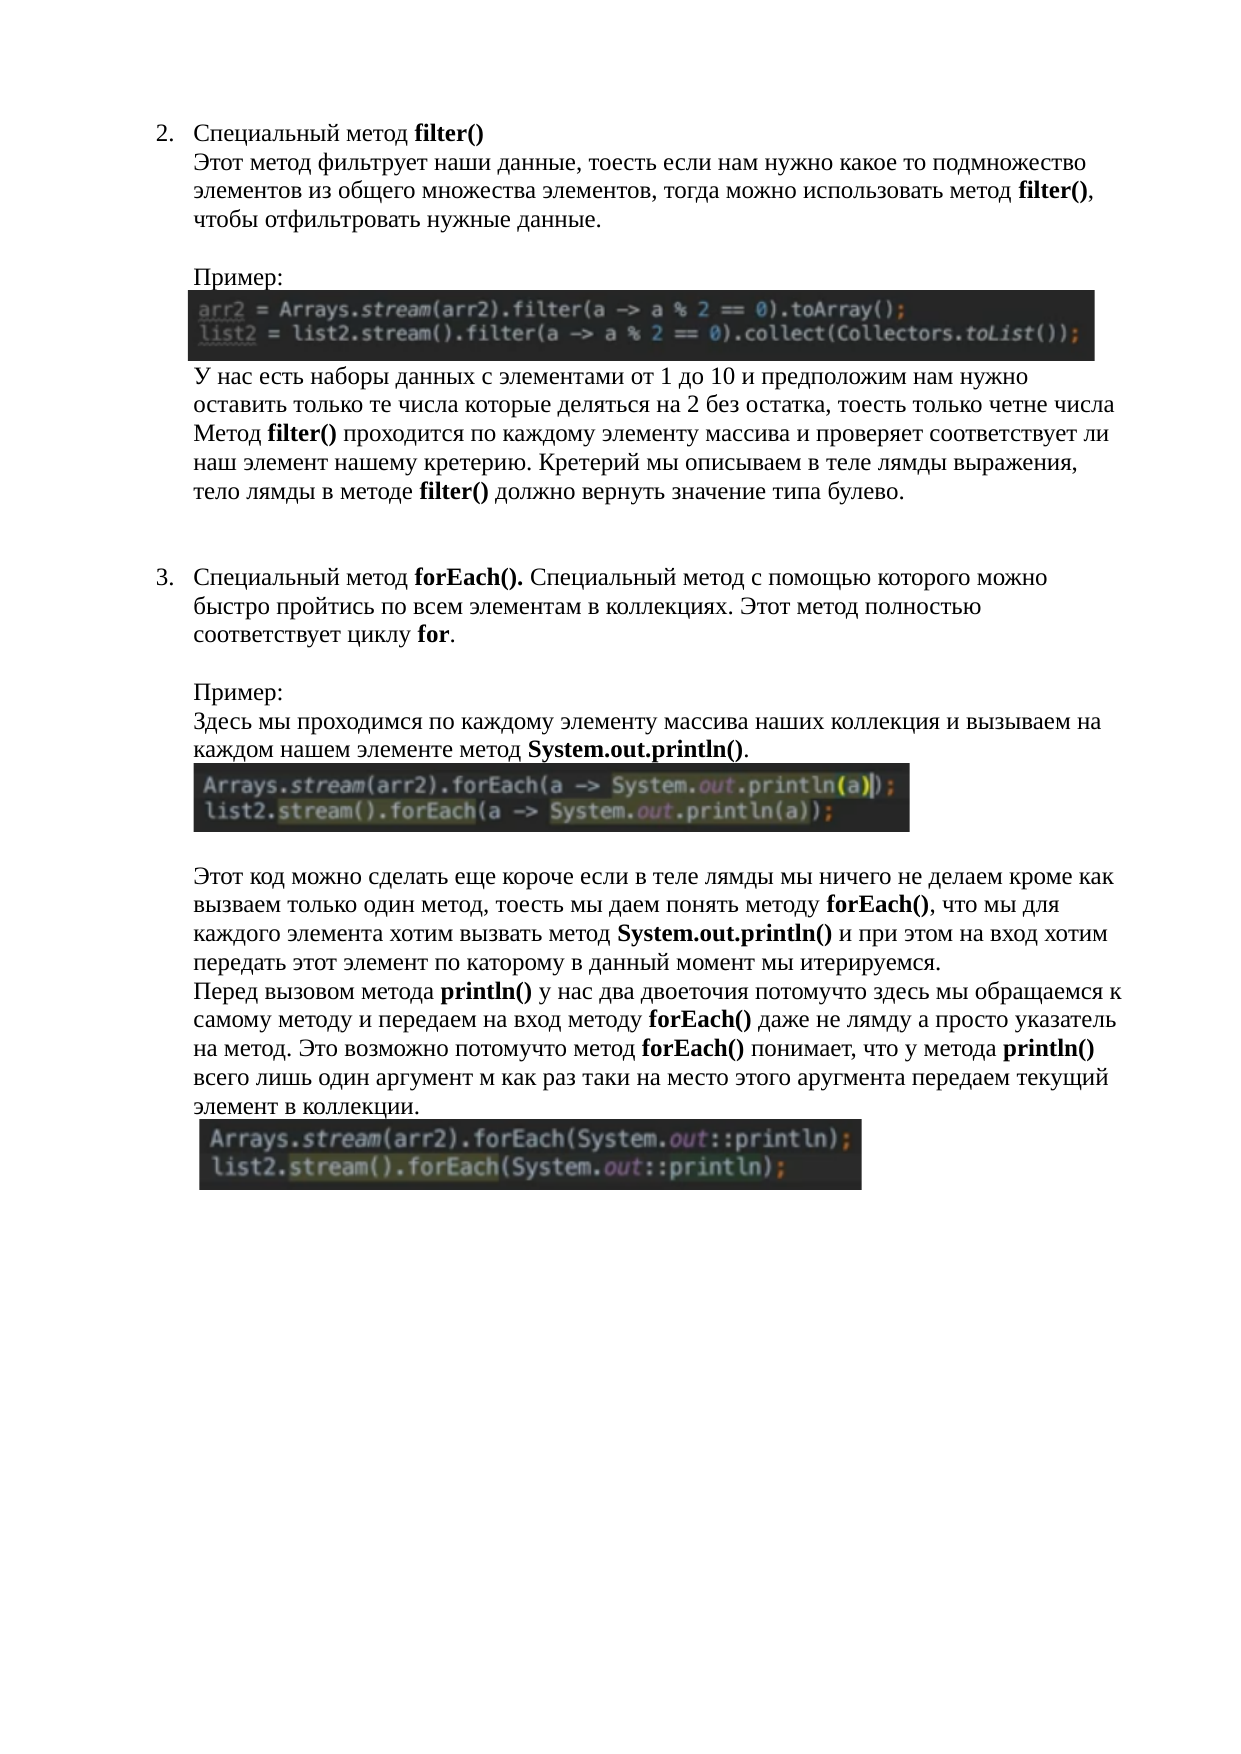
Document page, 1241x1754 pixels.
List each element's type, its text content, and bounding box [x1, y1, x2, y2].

list Пример: [156, 262, 1122, 291]
list Здесь мы проходимся по каждому элементу массива наших коллекция и вызываем на каждом нашем элементе метод System.out.println(). [156, 706, 1122, 763]
picture [199, 1119, 862, 1190]
list У нас есть наборы данных с элементами от 1 до 10 и предположим нам нужно оставить только те числа которые деляться на 2 без остатка, тоесть только четне числа [156, 291, 1122, 418]
list Перед вызовом метода println() у нас два двоеточия потомучто здесь мы обращаемся к самому методу и передаем на вход методу forEach() даже не лямду а просто указатель на метод. Это возможно потомучто метод forEach() понимает, что у метода println() всего лишь один аргумент м как раз таки на место этого аругмента передаем текущий элемент в коллекции. [156, 976, 1122, 1119]
list Этот метод фильтрует наши данные, тоесть если нам нужно какое то подмножество элементов из общего множества элементов, тогда можно использовать метод filter(), чтобы отфильтровать нужные данные. [156, 147, 1122, 233]
picture [193, 763, 910, 832]
list Специальный метод filter() [156, 118, 1122, 147]
picture [187, 290, 1095, 361]
list Специальный метод forEach(). Специальный метод с помощью которого можно быстро пройтись по всем элементам в коллекциях. Этот метод полностью соответствует циклу for. [156, 562, 1122, 648]
list Метод filter() проходится по каждому элементу массива и проверяет соответствует ли наш элемент нашему кретерию. Кретерий мы описываем в теле лямды выражения, тело лямды в методе filter() должно вернуть значение типа булево. [156, 418, 1122, 504]
list Пример: [156, 677, 1122, 706]
list Этот код можно сделать еще короче если в теле лямды мы ничего не делаем кроме как вызваем только один метод, тоесть мы даем понять методу forEach(), что мы для каждого элемента хотим вызвать метод System.out.println() и при этом на вход хотим передать этот элемент по каторому в данный момент мы итерируемся. [156, 861, 1122, 976]
